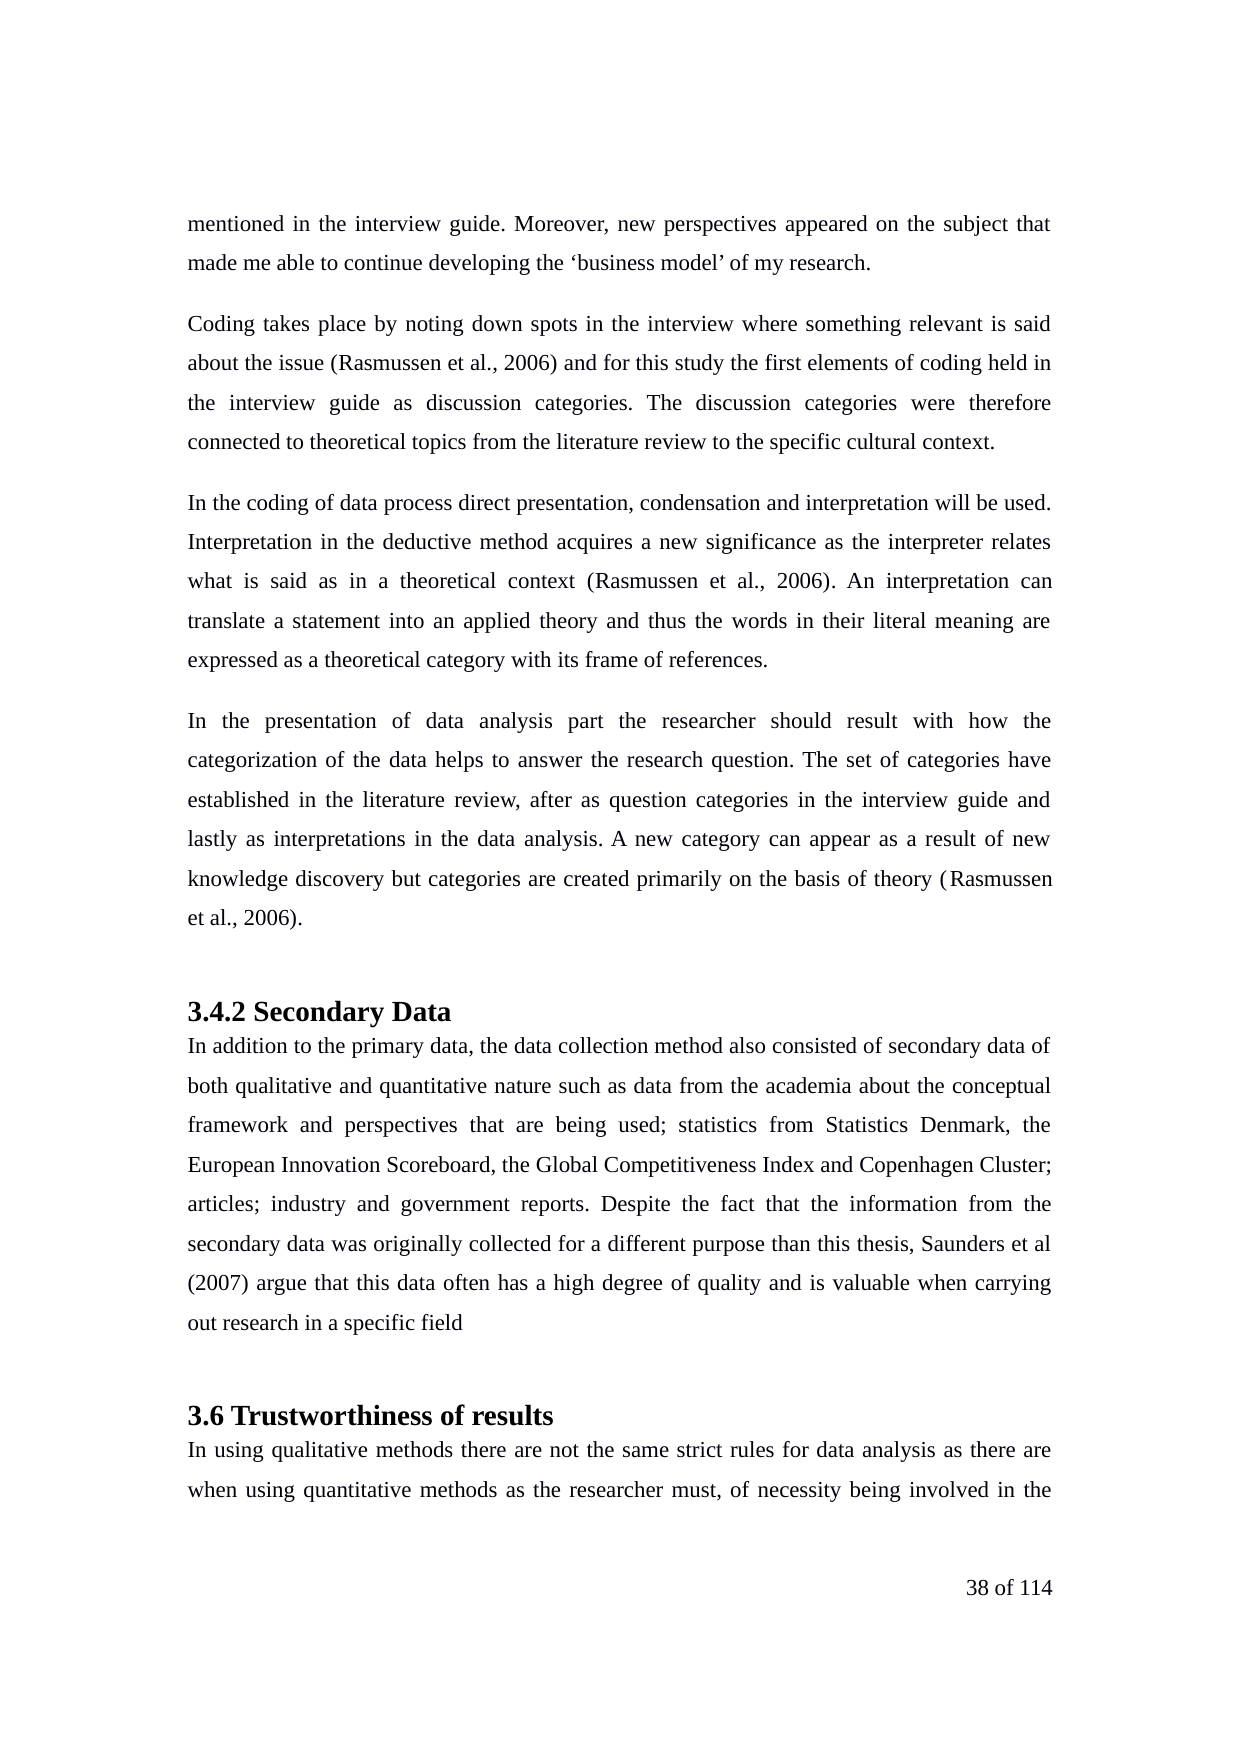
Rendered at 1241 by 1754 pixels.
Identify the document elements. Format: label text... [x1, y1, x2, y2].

text In the presentation of data analysis part the researcher should result with how the categorization of the data helps to answer the research question. The set of categories have established in the literature review, after as question categories in the interview guide and lastly as interpretations in the data analysis. A new category can appear as a result of new knowledge discovery but categories are created primarily on the basis of theory (Rasmussen et al., 2006). [187, 707, 1053, 931]
text In the coding of data process direct presentation, condensation and interpretation will be used. Interpretation in the deductive method acquires a new significance as the interpreter relates what is said as in a theoretical context (Rasmussen et al., 2006). An interpretation can translate a statement into an applied theory and thus the words in their literal meaning are expressed as a theoretical category with its frame of references. [187, 488, 1053, 673]
text In using qualitative methods there are not the same strict rules for data analysis as there are when using quantitative methods as the researcher must, of necessity being involved in the [187, 1437, 1053, 1502]
text mentioned in the interview guide. Moreover, new perspectives appeared on the subject that made me able to continue developing the ‘business model’ of my research. [187, 210, 1053, 276]
text Coding takes place by noting down spots in the interview where something relevant is said about the issue (Rasmussen et al., 2006) and for this study the first elements of coding held in the interview guide as discussion categories. The discussion categories were therefore connected to theoretical topics from the literature review to the specific cultural context. [187, 310, 1053, 454]
subtitle 3.6 Trustworthiness of results [187, 1398, 1053, 1432]
text In addition to the primary data, the data collection method also consisted of secondary data of both qualitative and quantitative nature such as data from the academia about the conceptual framework and perspectives that are being used; statistics from Statistics Denmark, the European Innovation Scoreboard, the Global Competitiveness Index and Copenhagen Cluster; articles; industry and government reports. Despite the fact that the information from the secondary data was originally collected for a different purpose than this thesis, Saunders et al (2007) argue that this data often has a high degree of quality and is valuable when carrying out research in a specific field [187, 1032, 1053, 1335]
subtitle 3.4.2 Secondary Data [187, 994, 1053, 1027]
